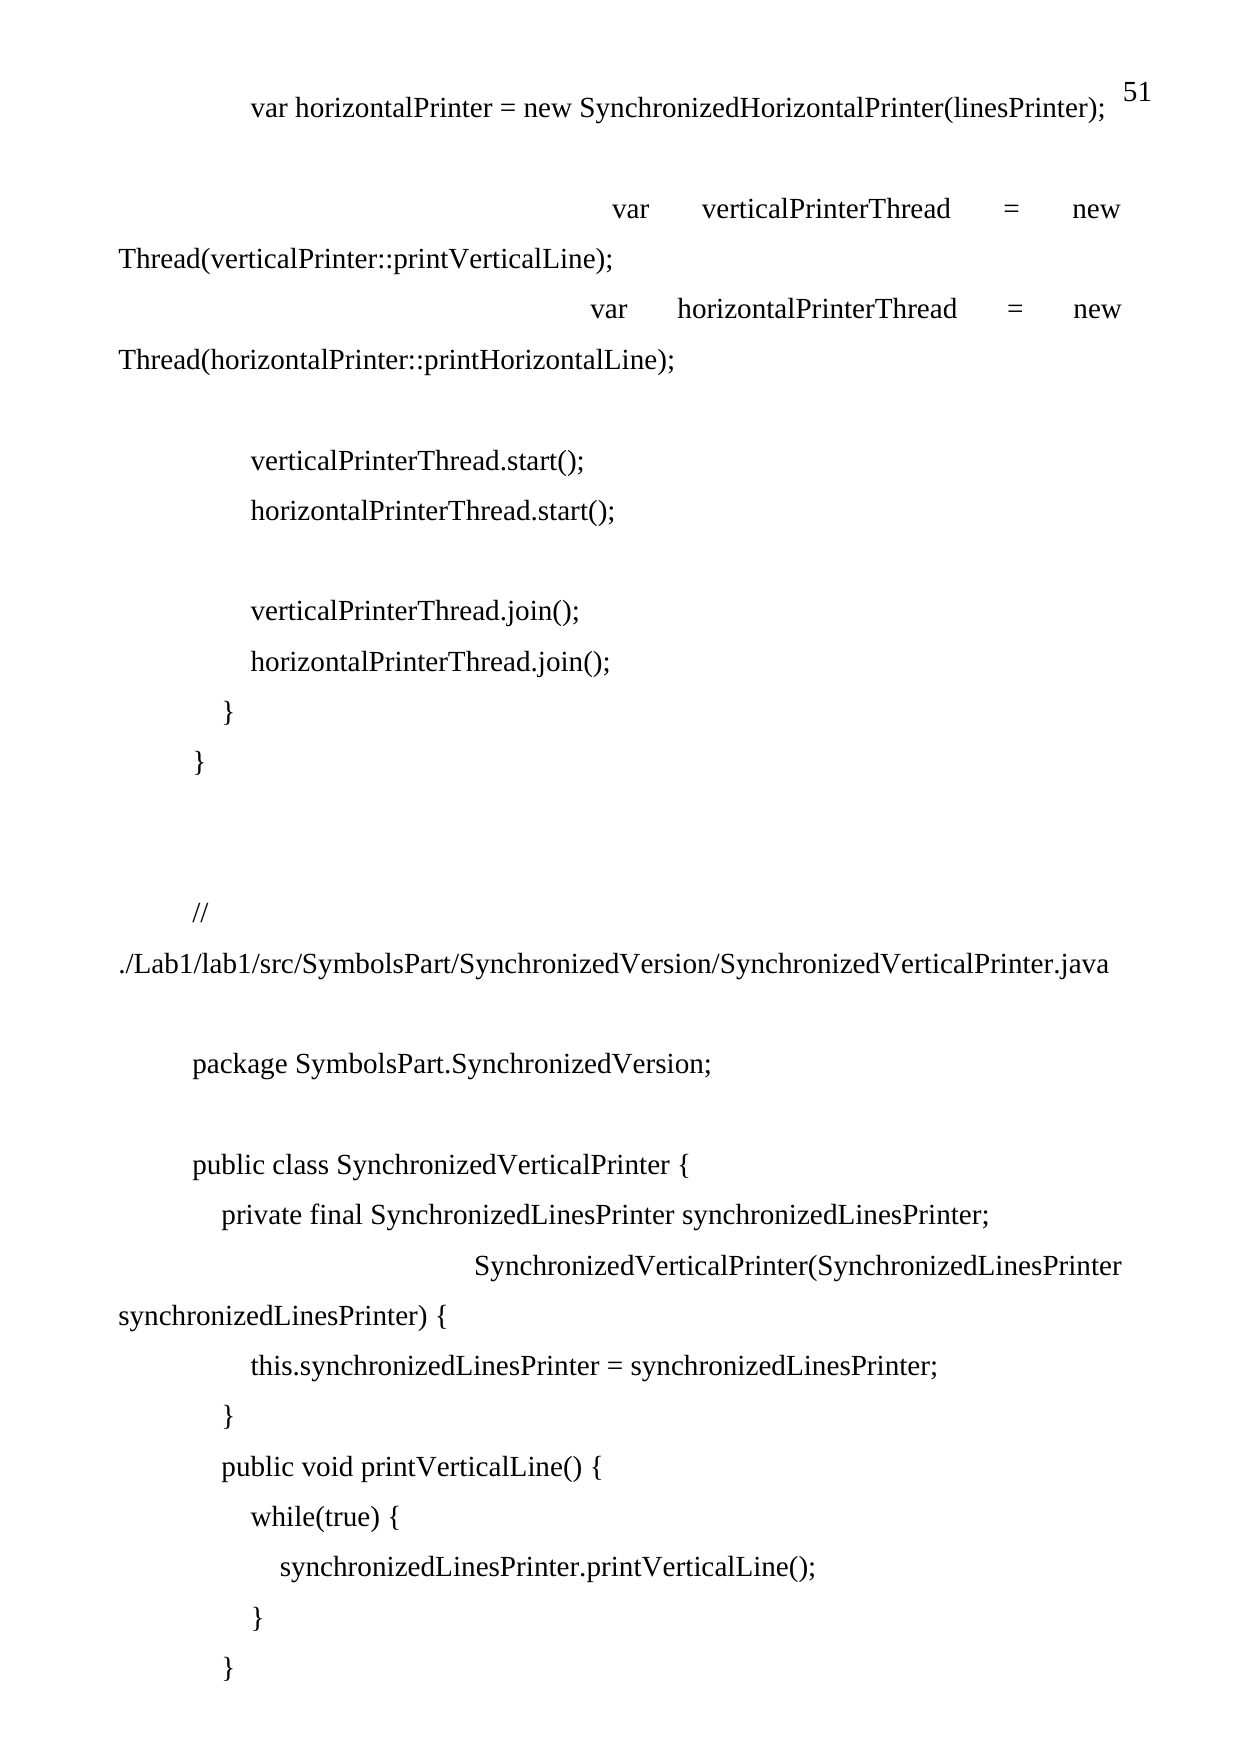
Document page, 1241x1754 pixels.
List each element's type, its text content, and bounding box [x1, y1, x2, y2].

text horizontalPrinterThread.join(); [118, 644, 1122, 677]
text var verticalPrinterThread = new Thread(verticalPrinter::printVerticalLine); [118, 191, 1122, 275]
text } [118, 1600, 1122, 1633]
text verticalPrinterThread.start(); [118, 443, 1122, 476]
text } [118, 1650, 1122, 1684]
text public class SynchronizedVerticalPrinter { [118, 1147, 1122, 1181]
text verticalPrinterThread.join(); [118, 593, 1122, 627]
text var horizontalPrinter = new SynchronizedHorizontalPrinter(linesPrinter); [118, 90, 1122, 124]
text while(true) { [118, 1499, 1122, 1533]
text public void printVerticalLine() { [118, 1449, 1122, 1482]
text private final SynchronizedLinesPrinter synchronizedLinesPrinter; [118, 1197, 1122, 1231]
text package SymbolsPart.SynchronizedVersion; [118, 1046, 1122, 1080]
text this.synchronizedLinesPrinter = synchronizedLinesPrinter; [118, 1348, 1122, 1382]
text } [118, 744, 1122, 778]
text horizontalPrinterThread.start(); [118, 493, 1122, 526]
text } [118, 1398, 1122, 1432]
text SynchronizedVerticalPrinter(SynchronizedLinesPrinter synchronizedLinesPrinter) { [118, 1248, 1122, 1331]
text synchronizedLinesPrinter.printVerticalLine(); [118, 1549, 1122, 1583]
text } [118, 694, 1122, 728]
text // ./Lab1/lab1/src/SymbolsPart/SynchronizedVersion/SynchronizedVerticalPrinter.java [118, 895, 1122, 979]
text var horizontalPrinterThread = new Thread(horizontalPrinter::printHorizontalLine); [118, 292, 1122, 376]
